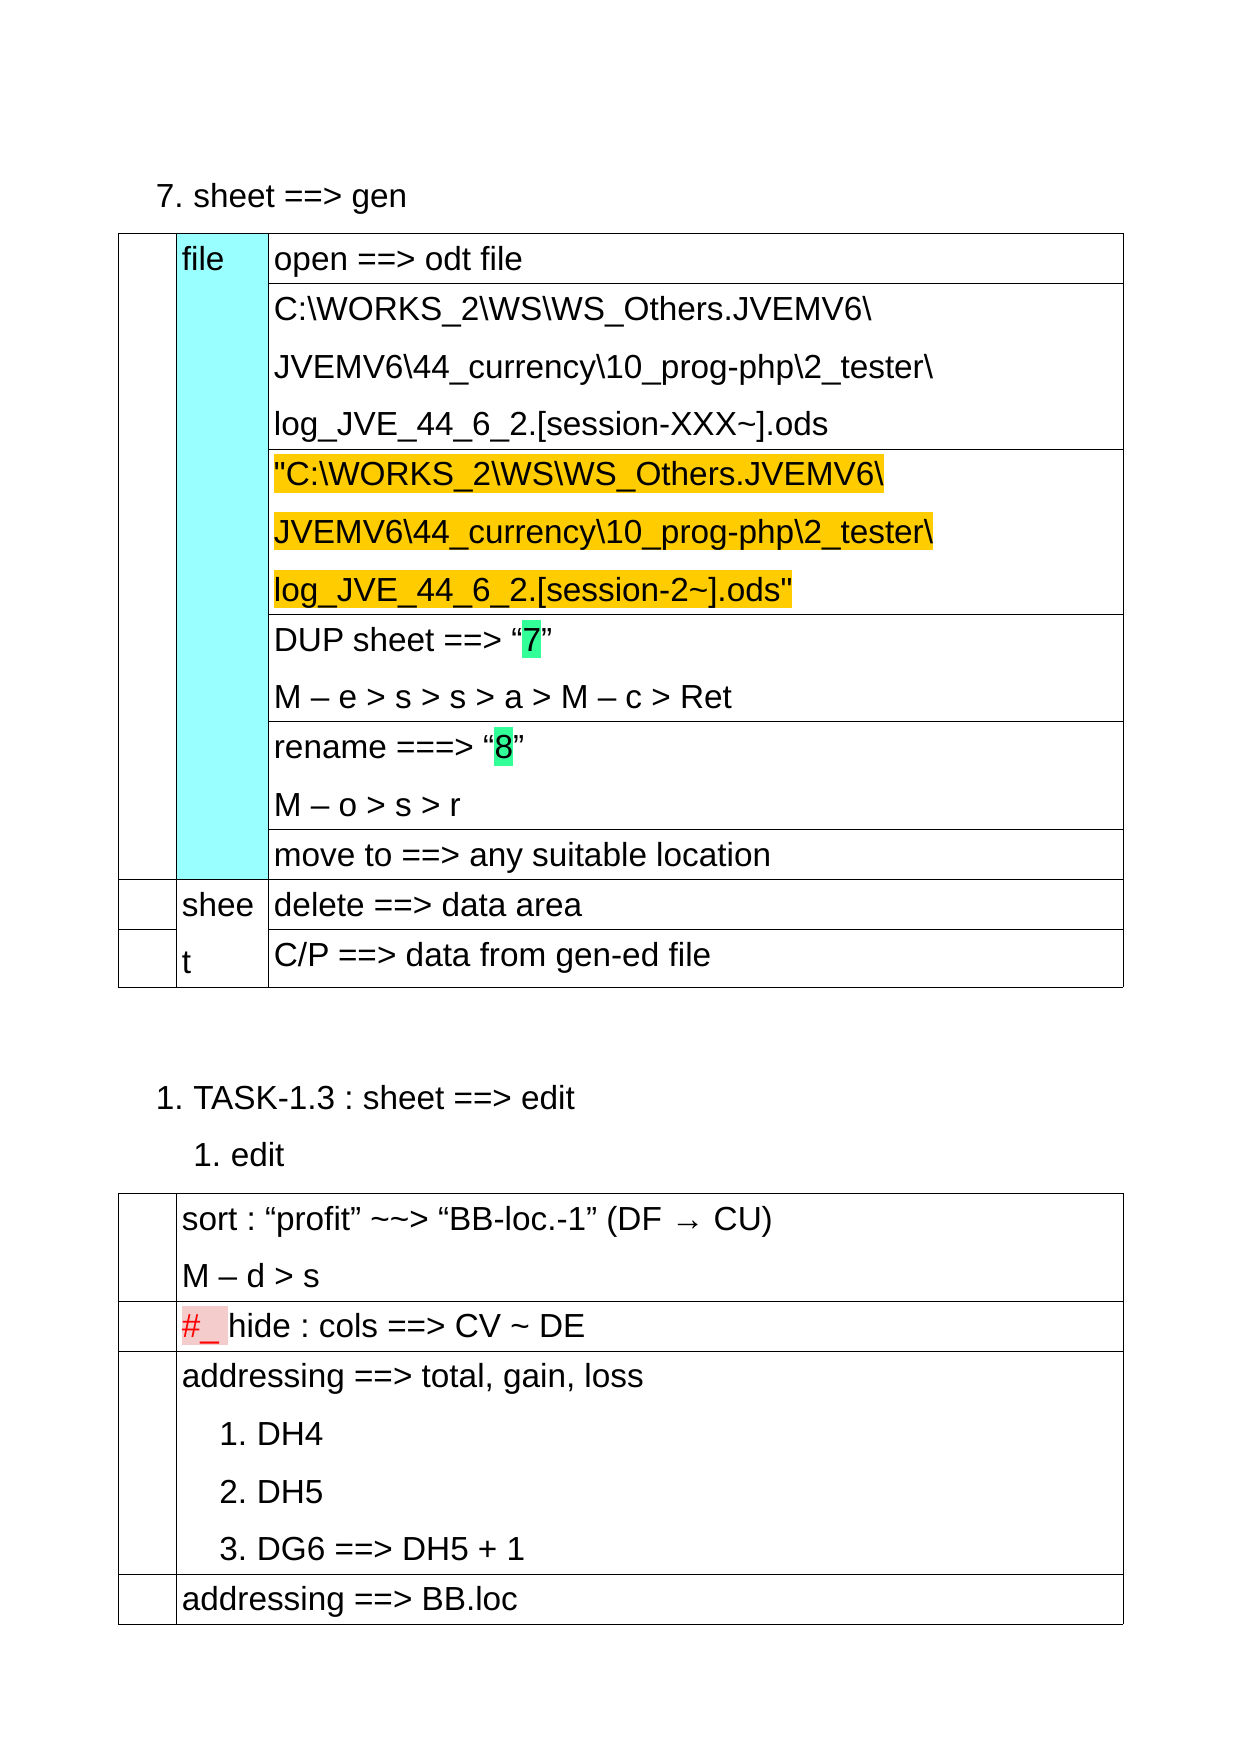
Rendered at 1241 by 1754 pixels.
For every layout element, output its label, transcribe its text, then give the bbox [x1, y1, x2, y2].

table_cell rename ===> “8” M – o > s > r [269, 722, 1123, 829]
table_cell DUP sheet ==> “7” M – e > s > s > a > M – c > Ret [269, 615, 1123, 721]
list edit [193, 1135, 1122, 1174]
table_cell delete ==> data area [269, 880, 1123, 929]
table_cell [119, 1575, 176, 1623]
table_header sort : “profit” ~~> “BB-loc.-1” (DF → CU) M – d > s [177, 1194, 1123, 1301]
table_cell C/P ==> data from gen-ed file [269, 930, 1123, 987]
list sheet ==> gen [156, 176, 1122, 214]
table_cell "C:\WORKS_2\WS\WS_Others.JVEMV6\JVEMV6\44_currency\10_prog-php\2_tester\log_JVE_44_6_2.[session-2~].ods" [269, 450, 1123, 614]
table_cell [119, 930, 176, 987]
table_header [119, 234, 176, 879]
list TASK-1.3 : sheet ==> edit [156, 1078, 1122, 1116]
table_cell addressing ==> BB.loc “current”, “prev” ==> C/P “数式” ==> M – t > q > M – f > Ret replace DH11 → DH8 DH12 → DH9 DG13 → DG10 “数式” ==> M – t > q > M – f > Ret [177, 1575, 1123, 1623]
table_cell move to ==> any suitable location [269, 830, 1123, 879]
table_cell #_ hide : cols ==> CV ~ DE [177, 1302, 1123, 1351]
table_header file [177, 234, 268, 879]
table_cell [119, 880, 176, 929]
table_cell C:\WORKS_2\WS\WS_Others.JVEMV6\JVEMV6\44_currency\10_prog-php\2_tester\log_JVE_44_6_2.[session-XXX~].ods [269, 284, 1123, 448]
table_cell addressing ==> total, gain, loss DH4 DH5 DG6 ==> DH5 + 1 [177, 1352, 1123, 1573]
table_header open ==> odt file [269, 234, 1123, 283]
table_header [119, 1194, 176, 1301]
table_cell [119, 1352, 176, 1573]
table_cell [119, 1302, 176, 1351]
table_cell sheet [177, 880, 268, 987]
